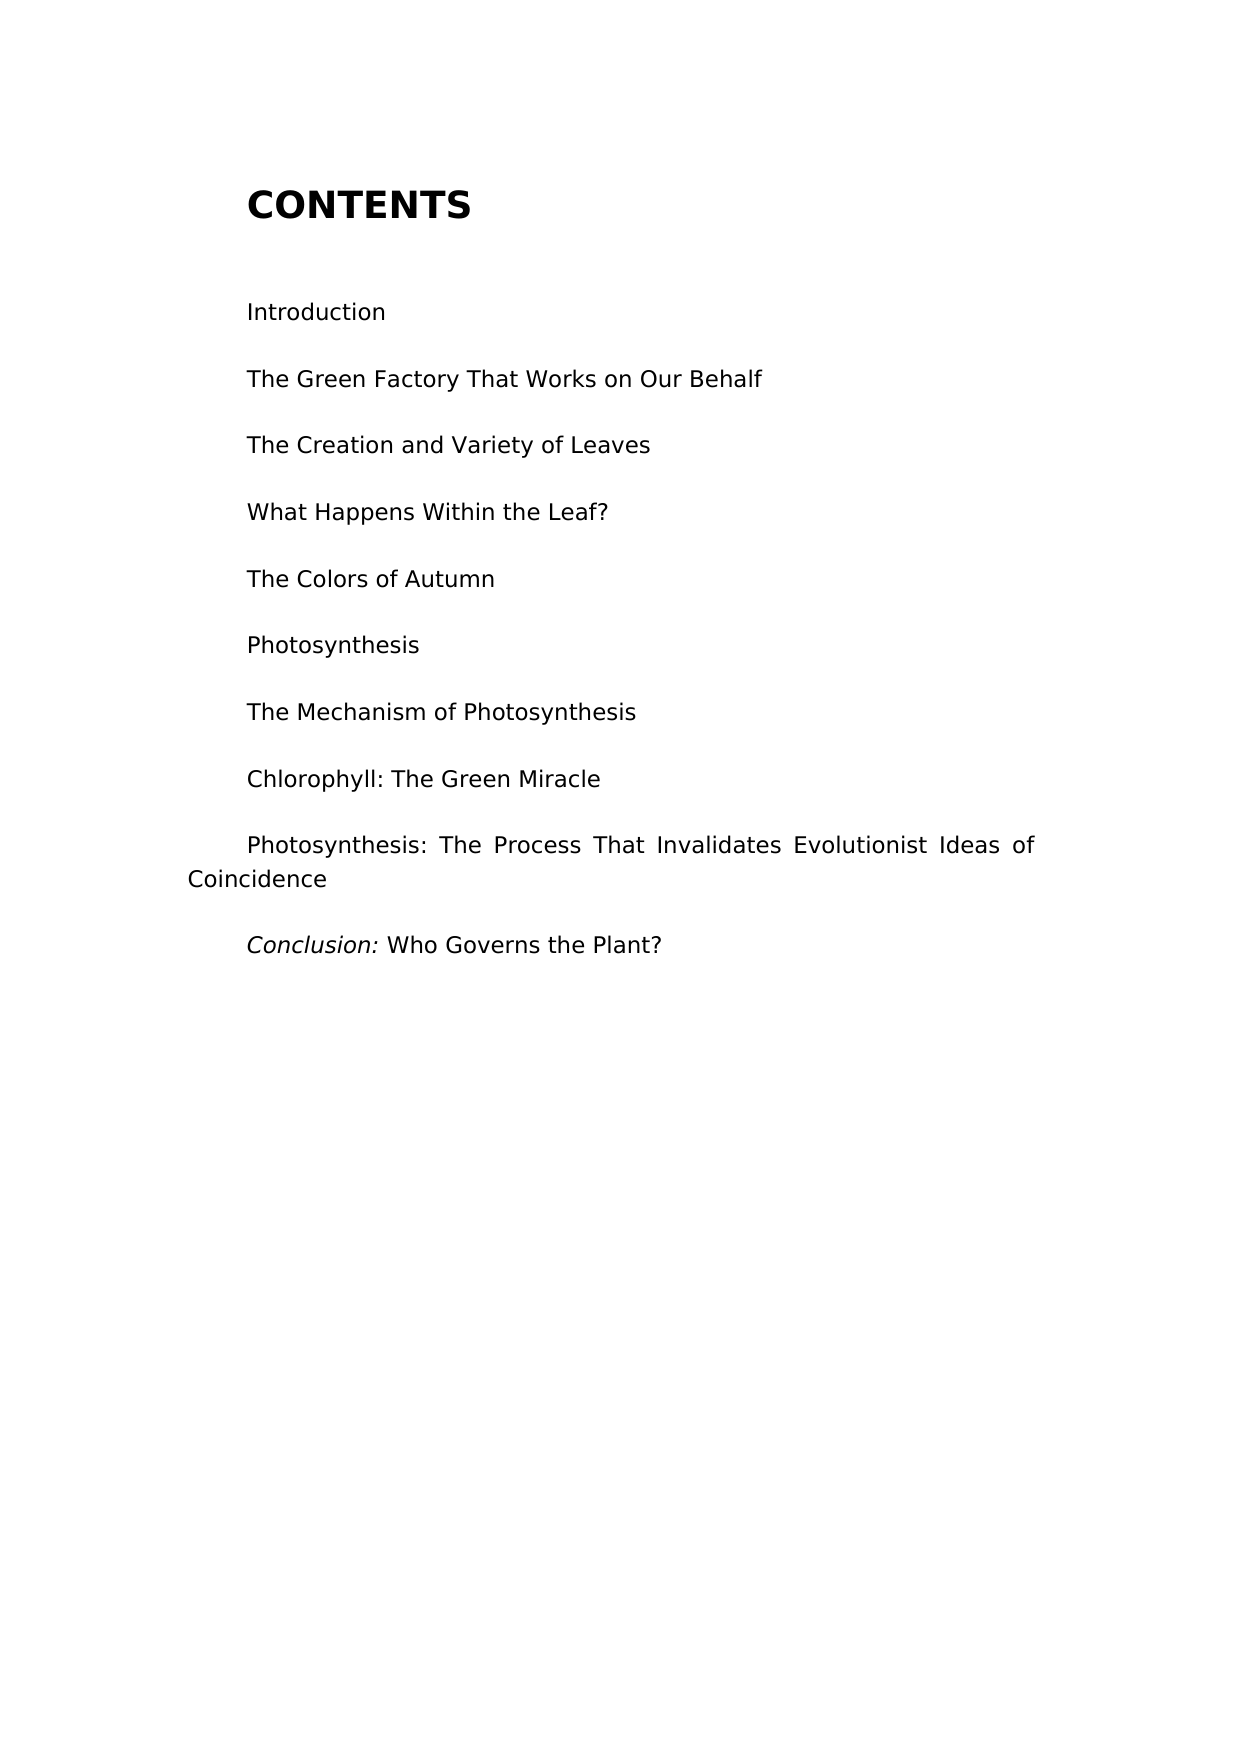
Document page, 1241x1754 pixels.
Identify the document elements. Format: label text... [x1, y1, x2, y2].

text What Happens Within the Leaf? [187, 494, 1035, 527]
subtitle The Green Factory That Works on Our Behalf [187, 360, 1035, 394]
text The Colors of Autumn [187, 560, 1035, 594]
text The Creation and Variety of Leaves [187, 427, 1035, 460]
text Photosynthesis: The Process That Invalidates Evolutionist Ideas of Coincidence [187, 827, 1035, 894]
text Conclusion: Who Governs the Plant? [187, 927, 1035, 960]
text The Mechanism of Photosynthesis [187, 694, 1035, 727]
text Chlorophyll: The Green Miracle [187, 760, 1035, 794]
text Introduction [187, 294, 1035, 327]
text Photosynthesis [187, 627, 1035, 660]
text CONTENTS [187, 183, 1035, 227]
